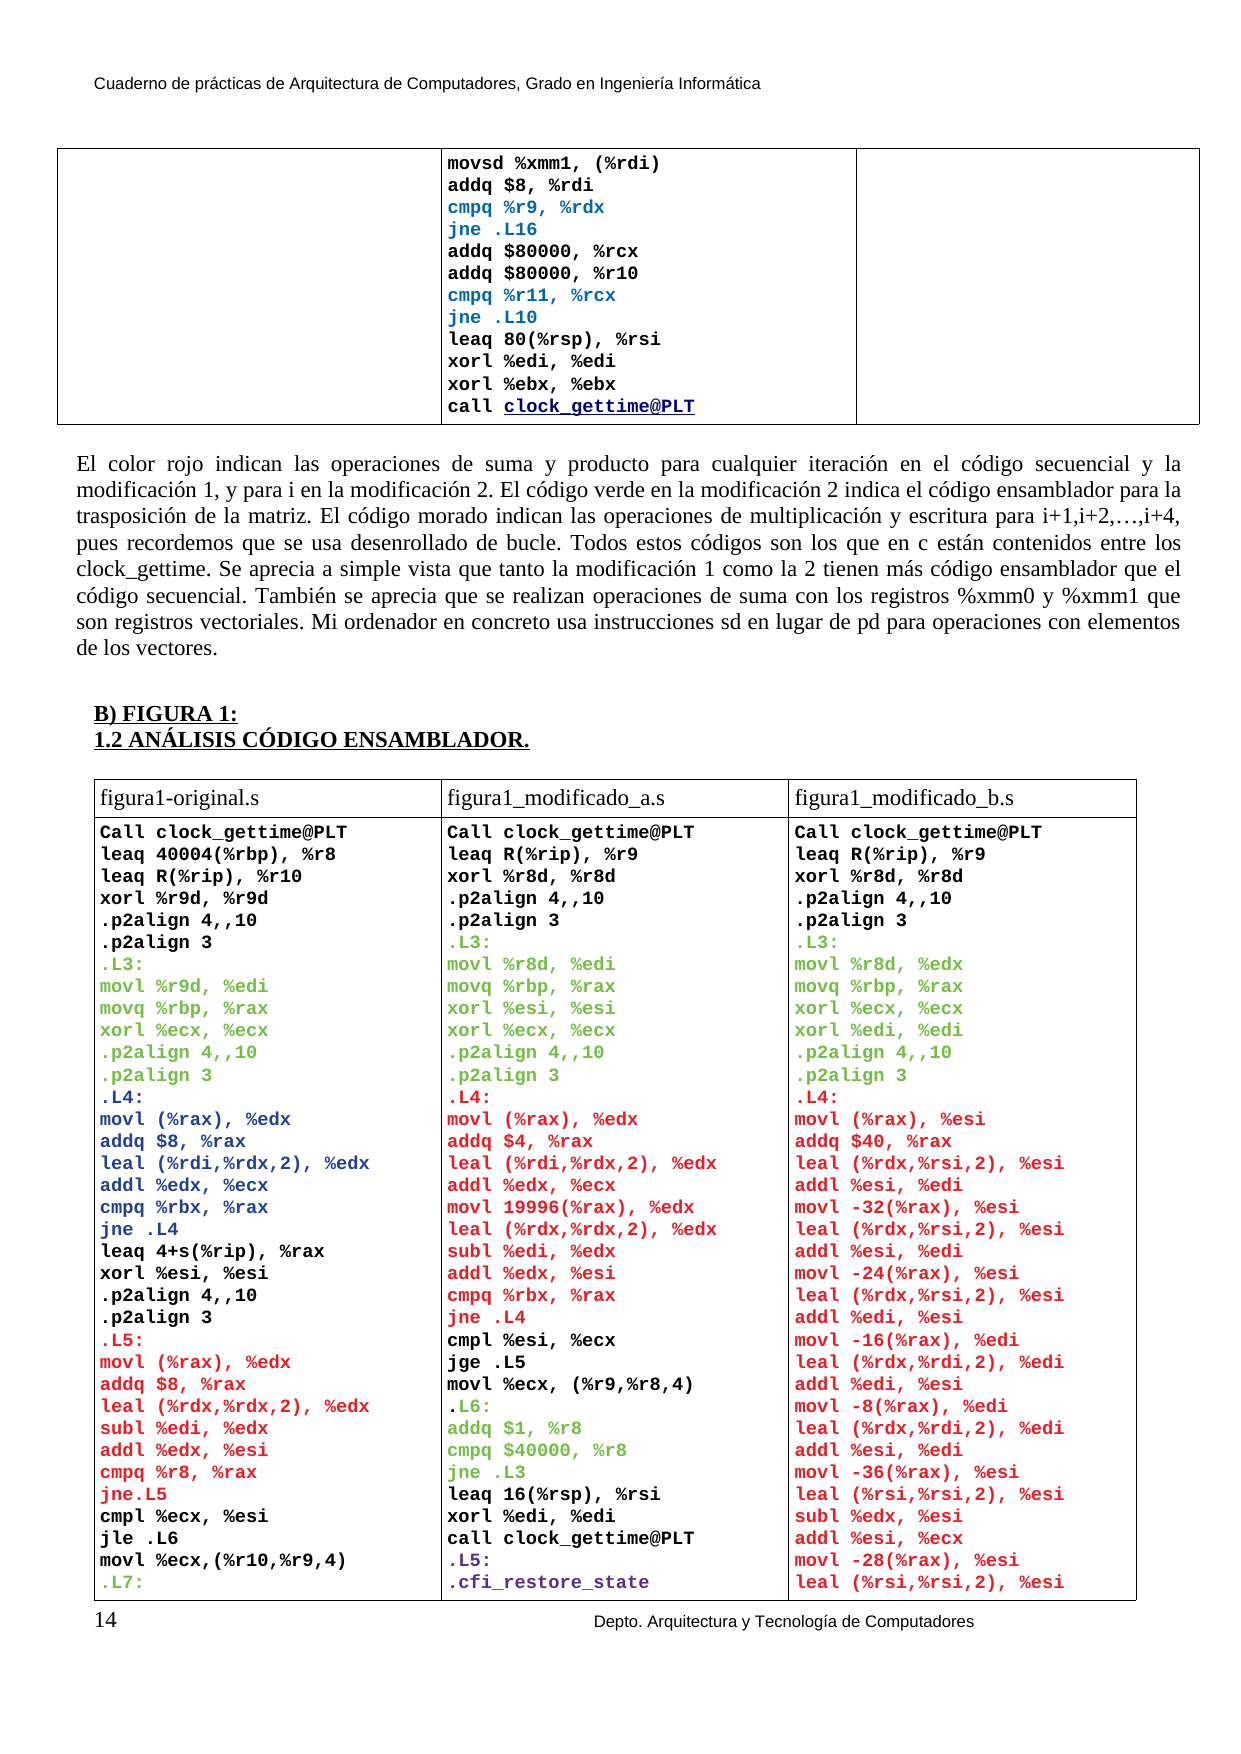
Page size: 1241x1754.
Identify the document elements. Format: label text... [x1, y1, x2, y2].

table_cell Call clock_gettime@PLT leaq 40004(%rbp), %r8 leaq R(%rip), %r10 xorl %r9d, %r9d .p2align 4,,10 .p2align 3 .L3: movl %r9d, %edi movq %rbp, %rax xorl %ecx, %ecx .p2align 4,,10 .p2align 3 .L4: movl (%rax), %edx addq $8, %rax leal (%rdi,%rdx,2), %edx addl %edx, %ecx cmpq %rbx, %rax jne .L4 leaq 4+s(%rip), %rax xorl %esi, %esi .p2align 4,,10 .p2align 3 .L5: movl (%rax), %edx addq $8, %rax leal (%rdx,%rdx,2), %edx subl %edi, %edx addl %edx, %esi cmpq %r8, %rax jne.L5 cmpl %ecx, %esi jle .L6 movl %ecx,(%r10,%r9,4) .L7: [95, 818, 441, 1600]
table_header figura1_modificado_a.s [442, 780, 788, 817]
table_cell movsd %xmm1, (%rdi) addq $8, %rdi cmpq %r9, %rdx jne .L16 addq $80000, %rcx addq $80000, %r10 cmpq %r11, %rcx jne .L10 leaq 80(%rsp), %rsi xorl %edi, %edi xorl %ebx, %ebx call clock_gettime@PLT [442, 149, 856, 423]
table_cell [58, 149, 441, 423]
table_header figura1-original.s [95, 780, 441, 817]
text 1.2 ANÁLISIS CÓDIGO ENSAMBLADOR. [94, 726, 1136, 752]
text B) FIGURA 1: [94, 699, 1136, 726]
table_header figura1_modificado_b.s [789, 780, 1136, 817]
table_cell Call clock_gettime@PLT leaq R(%rip), %r9 xorl %r8d, %r8d .p2align 4,,10 .p2align 3 .L3: movl %r8d, %edi movq %rbp, %rax xorl %esi, %esi xorl %ecx, %ecx .p2align 4,,10 .p2align 3 .L4: movl (%rax), %edx addq $4, %rax leal (%rdi,%rdx,2), %edx addl %edx, %ecx movl 19996(%rax), %edx leal (%rdx,%rdx,2), %edx subl %edi, %edx addl %edx, %esi cmpq %rbx, %rax jne .L4 cmpl %esi, %ecx jge .L5 movl %ecx, (%r9,%r8,4) .L6: addq $1, %r8 cmpq $40000, %r8 jne .L3 leaq 16(%rsp), %rsi xorl %edi, %edi call clock_gettime@PLT .L5: .cfi_restore_state [442, 818, 788, 1600]
table_cell Call clock_gettime@PLT leaq R(%rip), %r9 xorl %r8d, %r8d .p2align 4,,10 .p2align 3 .L3: movl %r8d, %edx movq %rbp, %rax xorl %ecx, %ecx xorl %edi, %edi .p2align 4,,10 .p2align 3 .L4: movl (%rax), %esi addq $40, %rax leal (%rdx,%rsi,2), %esi addl %esi, %edi movl -32(%rax), %esi leal (%rdx,%rsi,2), %esi addl %esi, %edi movl -24(%rax), %esi leal (%rdx,%rsi,2), %esi addl %edi, %esi movl -16(%rax), %edi leal (%rdx,%rdi,2), %edi addl %edi, %esi movl -8(%rax), %edi leal (%rdx,%rdi,2), %edi addl %esi, %edi movl -36(%rax), %esi leal (%rsi,%rsi,2), %esi subl %edx, %esi addl %esi, %ecx movl -28(%rax), %esi leal (%rsi,%rsi,2), %esi [789, 818, 1136, 1600]
text El color rojo indican las operaciones de suma y producto para cualquier iteración en el código secuencial y la modificación 1, y para i en la modificación 2. El código verde en la modificación 2 indica el código ensamblador para la trasposición de la matriz. El código morado indican las operaciones de multiplicación y escritura para i+1,i+2,…,i+4, pues recordemos que se usa desenrollado de bucle. Todos estos códigos son los que en c están contenidos entre los clock_gettime. Se aprecia a simple vista que tanto la modificación 1 como la 2 tienen más código ensamblador que el código secuencial. También se aprecia que se realizan operaciones de suma con los registros %xmm0 y %xmm1 que son registros vectoriales. Mi ordenador en concreto usa instrucciones sd en lugar de pd para operaciones con elementos de los vectores. [76, 450, 1183, 661]
table_cell [857, 149, 1199, 423]
